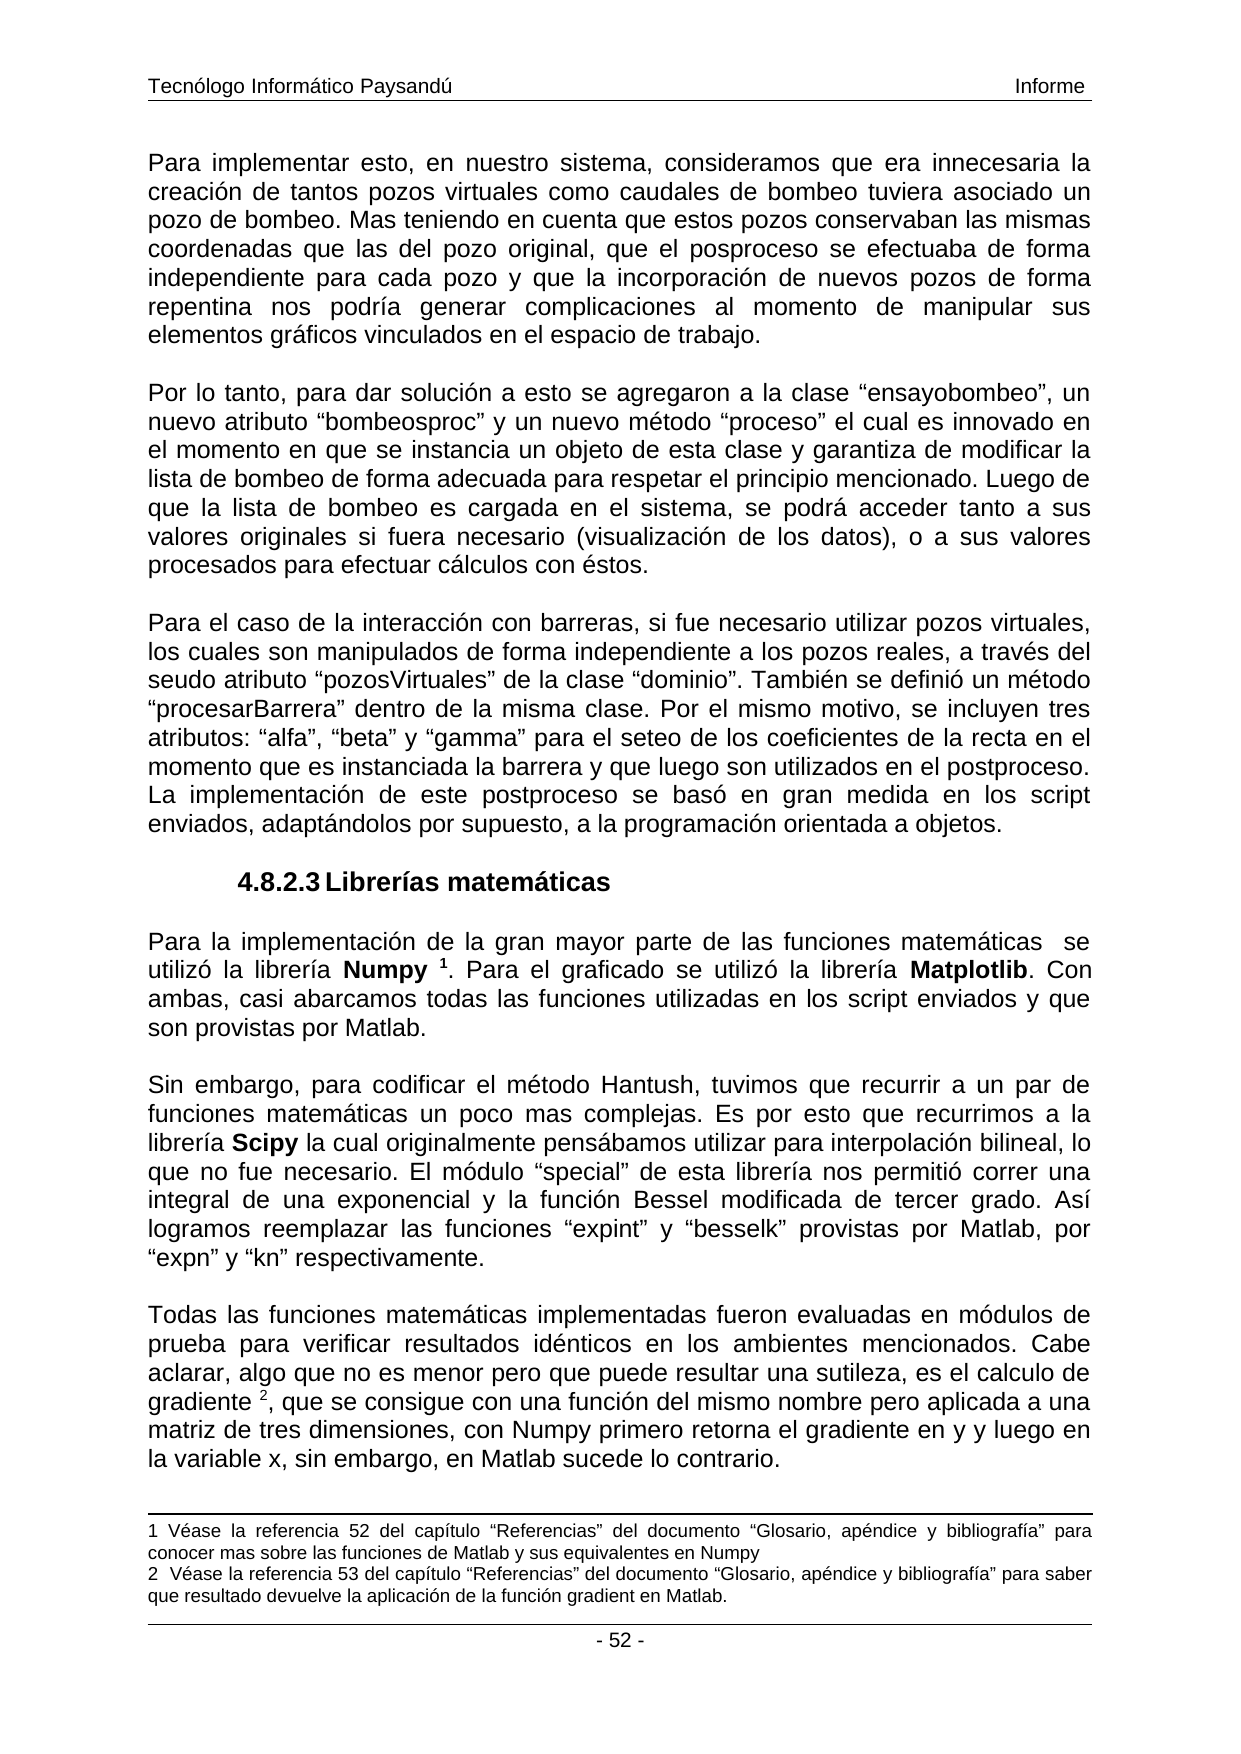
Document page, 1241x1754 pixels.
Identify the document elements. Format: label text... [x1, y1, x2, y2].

text Todas las funciones matemáticas implementadas fueron evaluadas en módulos de prueba para verificar resultados idénticos en los ambientes mencionados. Cabe aclarar, algo que no es menor pero que puede resultar una sutileza, es el calculo de gradiente , que se consigue con una función del mismo nombre pero aplicada a una matriz de tres dimensiones, con Numpy primero retorna el gradiente en y y luego en la variable x, sin embargo, en Matlab sucede lo contrario. [148, 1300, 1092, 1473]
text Para la implementación de la gran mayor parte de las funciones matemáticas se utilizó la librería Numpy . Para el graficado se utilizó la librería Matplotlib. Con ambas, casi abarcamos todas las funciones utilizadas en los script enviados y que son provistas por Matlab. [148, 926, 1092, 1041]
text Para el caso de la interacción con barreras, si fue necesario utilizar pozos virtuales, los cuales son manipulados de forma independiente a los pozos reales, a través del seudo atributo “pozosVirtuales” de la clase “dominio”. También se definió un método “procesarBarrera” dentro de la misma clase. Por el mismo motivo, se incluyen tres atributos: “alfa”, “beta” y “gamma” para el seteo de los coeficientes de la recta en el momento que es instanciada la barrera y que luego son utilizados en el postproceso. La implementación de este postproceso se basó en gran medida en los script enviados, adaptándolos por supuesto, a la programación orientada a objetos. [148, 608, 1092, 838]
text Sin embargo, para codificar el método Hantush, tuvimos que recurrir a un par de funciones matemáticas un poco mas complejas. Es por esto que recurrimos a la librería Scipy la cual originalmente pensábamos utilizar para interpolación bilineal, lo que no fue necesario. El módulo “special” de esta librería nos permitió correr una integral de una exponencial y la función Bessel modificada de tercer grado. Así logramos reemplazar las funciones “expint” y “besselk” provistas por Matlab, por “expn” y “kn” respectivamente. [148, 1070, 1092, 1271]
text Por lo tanto, para dar solución a esto se agregaron a la clase “ensayobombeo”, un nuevo atributo “bombeosproc” y un nuevo método “proceso” el cual es innovado en el momento en que se instancia un objeto de esta clase y garantiza de modificar la lista de bombeo de forma adecuada para respetar el principio mencionado. Luego de que la lista de bombeo es cargada en el sistema, se podrá acceder tanto a sus valores originales si fuera necesario (visualización de los datos), o a sus valores procesados para efectuar cálculos con éstos. [148, 378, 1092, 579]
text Véase la referencia 52 del capítulo “Referencias” del documento “Glosario, apéndice y bibliografía” para conocer mas sobre las funciones de Matlab y sus equivalentes en Numpy [148, 1520, 1092, 1563]
text Véase la referencia 53 del capítulo “Referencias” del documento “Glosario, apéndice y bibliografía” para saber que resultado devuelve la aplicación de la función gradient en Matlab. [148, 1563, 1092, 1606]
text Para implementar esto, en nuestro sistema, consideramos que era innecesaria la creación de tantos pozos virtuales como caudales de bombeo tuviera asociado un pozo de bombeo. Mas teniendo en cuenta que estos pozos conservaban las mismas coordenadas que las del pozo original, que el posproceso se efectuaba de forma independiente para cada pozo y que la incorporación de nuevos pozos de forma repentina nos podría generar complicaciones al momento de manipular sus elementos gráficos vinculados en el espacio de trabajo. [148, 148, 1092, 349]
subtitle Librerías matemáticas [237, 866, 1092, 898]
